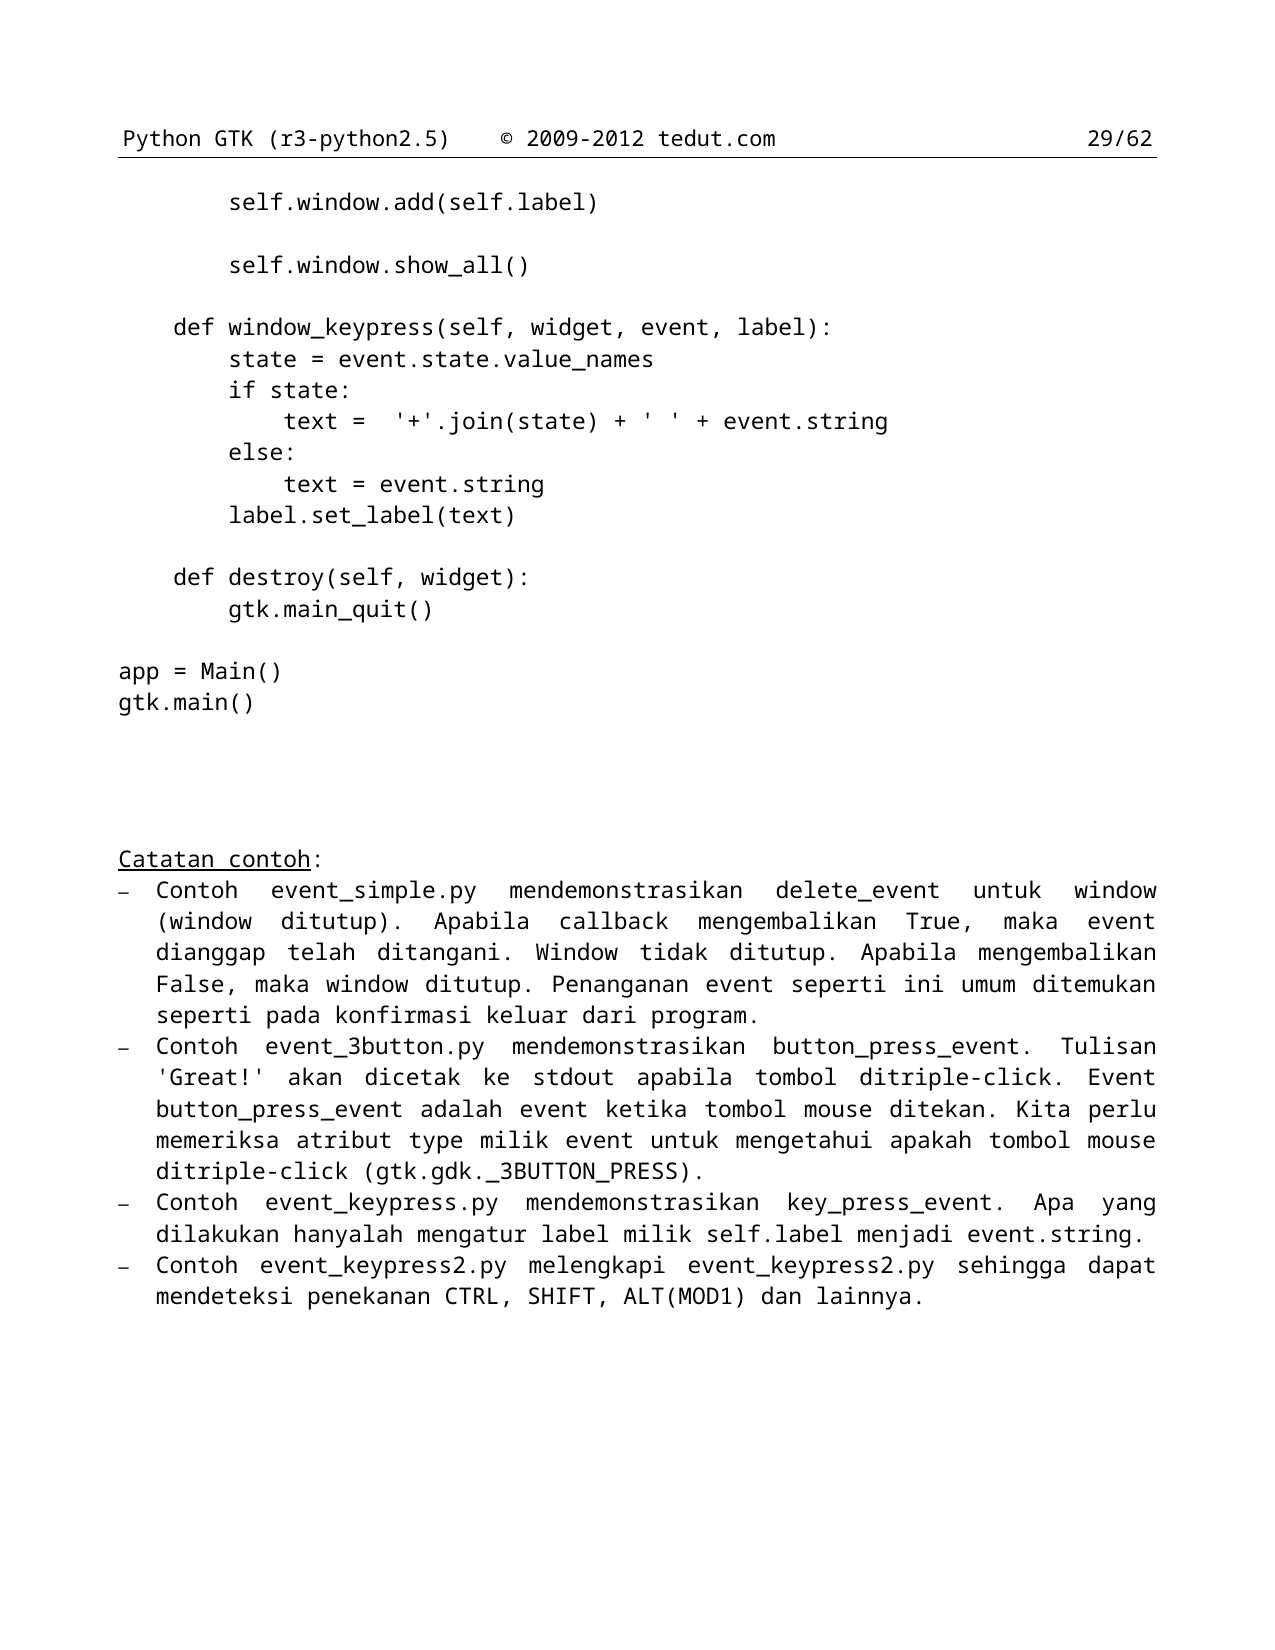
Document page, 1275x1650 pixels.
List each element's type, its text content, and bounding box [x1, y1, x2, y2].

text def destroy(self, widget): [118, 561, 1157, 592]
text self.window.show_all() [118, 249, 1157, 280]
text else: [118, 436, 1157, 467]
text app = Main() [118, 655, 1157, 686]
text text = event.string [118, 467, 1157, 499]
text label.set_label(text) [118, 499, 1157, 530]
list Contoh event_keypress.py mendemonstrasikan key_press_event. Apa yang dilakukan hanyalah mengatur label milik self.label menjadi event.string. [118, 1186, 1157, 1249]
text text = '+'.join(state) + ' ' + event.string [118, 405, 1157, 436]
list Contoh event_3button.py mendemonstrasikan button_press_event. Tulisan 'Great!' akan dicetak ke stdout apabila tombol ditriple-click. Event button_press_event adalah event ketika tombol mouse ditekan. Kita perlu memeriksa atribut type milik event untuk mengetahui apakah tombol mouse ditriple-click (gtk.gdk._3BUTTON_PRESS). [118, 1030, 1157, 1186]
text state = event.state.value_names [118, 342, 1157, 374]
text Catatan contoh: [118, 842, 1157, 874]
list Contoh event_keypress2.py melengkapi event_keypress2.py sehingga dapat mendeteksi penekanan CTRL, SHIFT, ALT(MOD1) dan lainnya. [118, 1249, 1157, 1311]
text def window_keypress(self, widget, event, label): [118, 311, 1157, 342]
list Contoh event_simple.py mendemonstrasikan delete_event untuk window (window ditutup). Apabila callback mengembalikan True, maka event dianggap telah ditangani. Window tidak ditutup. Apabila mengembalikan False, maka window ditutup. Penanganan event seperti ini umum ditemukan seperti pada konfirmasi keluar dari program. [118, 874, 1157, 1030]
text gtk.main() [118, 686, 1157, 717]
text gtk.main_quit() [118, 592, 1157, 624]
text if state: [118, 374, 1157, 405]
text self.window.add(self.label) [118, 186, 1157, 217]
